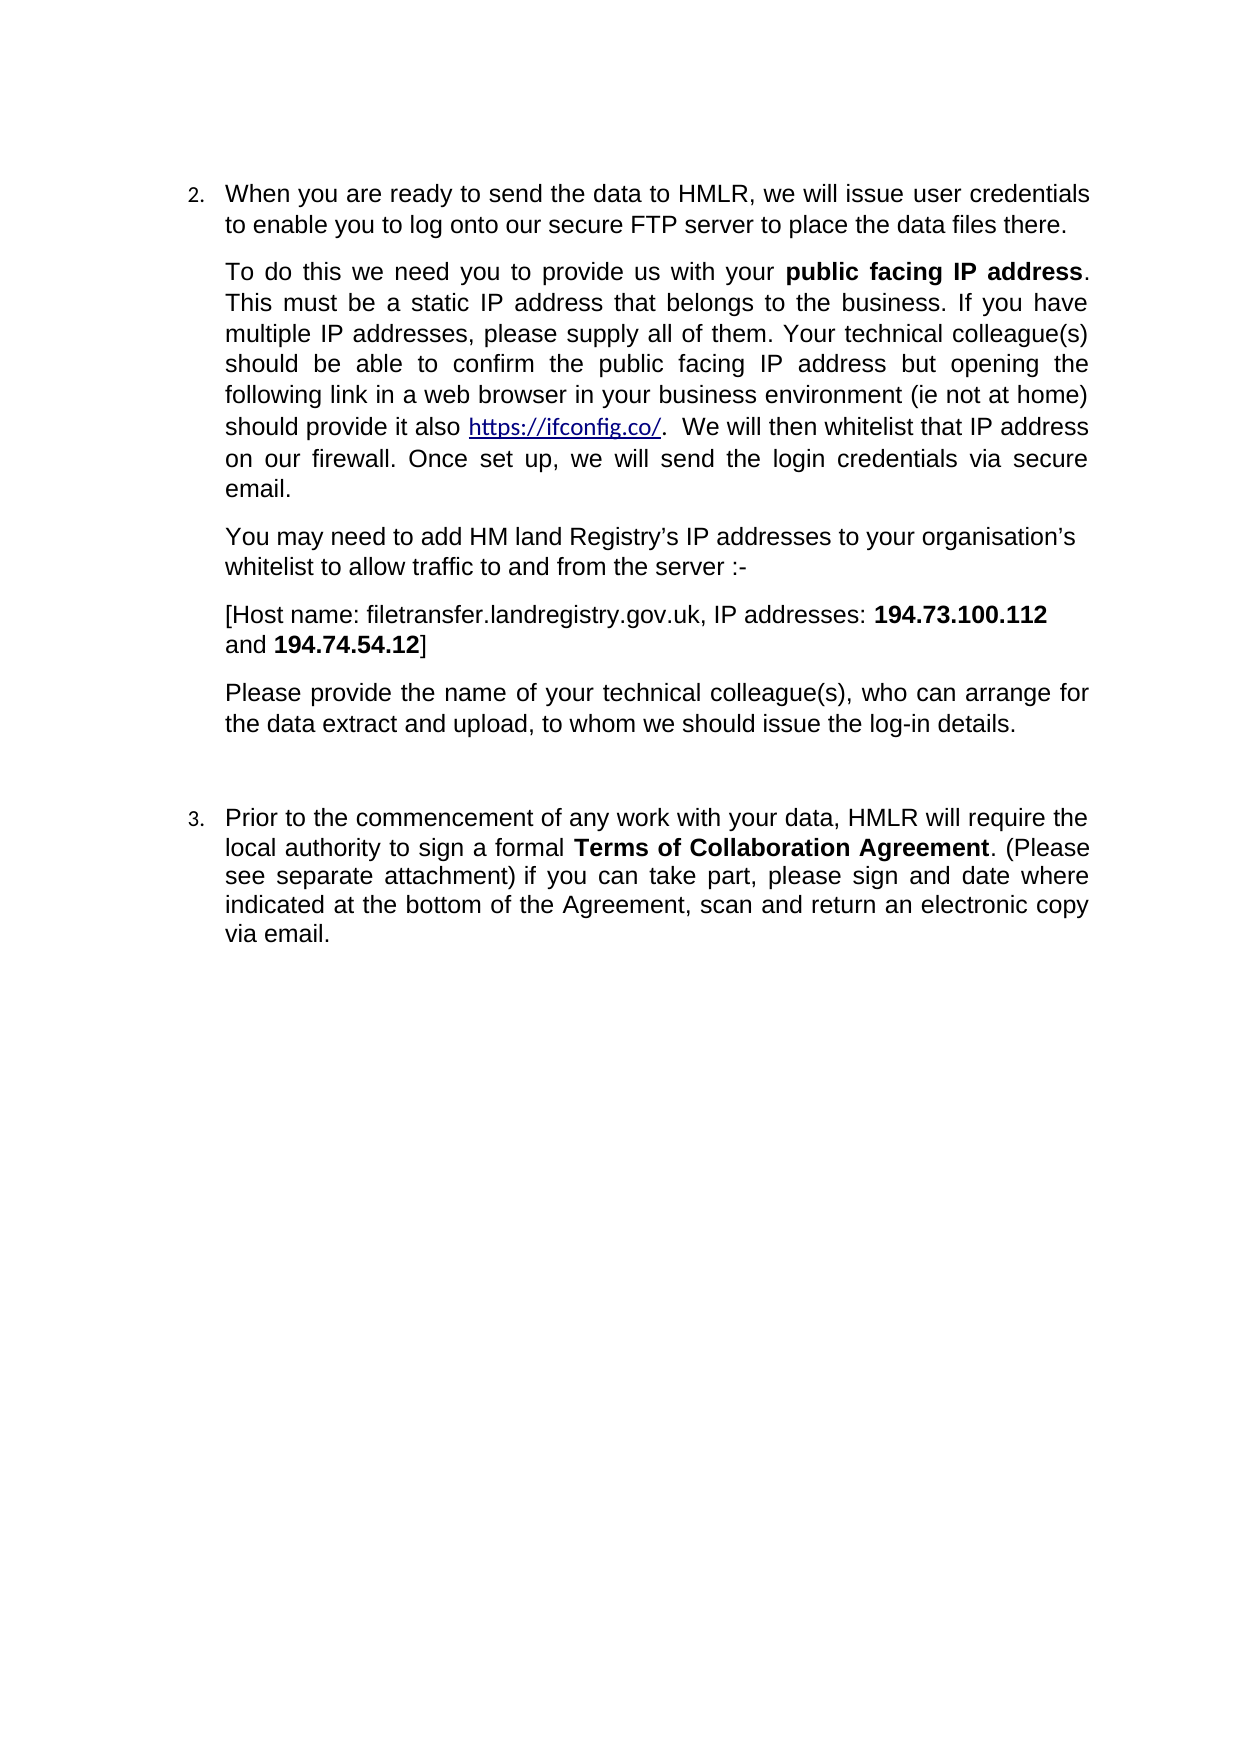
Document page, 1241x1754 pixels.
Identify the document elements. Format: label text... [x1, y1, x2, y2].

text Please provide the name of your technical colleague(s), who can arrange for the data extract and upload, to whom we should issue the log-in details. [225, 678, 1090, 737]
text [Host name: filetransfer.landregistry.gov.uk, IP addresses: 194.73.100.112 and 194.74.54.12] [225, 600, 1090, 659]
list Prior to the commencement of any work with your data, HMLR will require the local authority to sign a formal Terms of Collaboration Agreement. (Please see separate attachment) if you can take part, please sign and date where indicated at the bottom of the Agreement, scan and return an electronic copy via email. [187, 803, 1090, 948]
text To do this we need you to provide us with your public facing IP address. This must be a static IP address that belongs to the business. If you have multiple IP addresses, please supply all of them. Your technical colleague(s) should be able to confirm the public facing IP address but opening the following link in a web browser in your business environment (ie not at home) should provide it also https://ifconfig.co/. We will then whitelist that IP address on our firewall. Once set up, we will send the login credentials via secure email. [225, 257, 1090, 503]
list When you are ready to send the data to HMLR, we will issue user credentials to enable you to log onto our secure FTP server to place the data files there. [187, 179, 1090, 239]
text You may need to add HM land Registry’s IP addresses to your organisation’s whitelist to allow traffic to and from the server :- [225, 522, 1090, 581]
